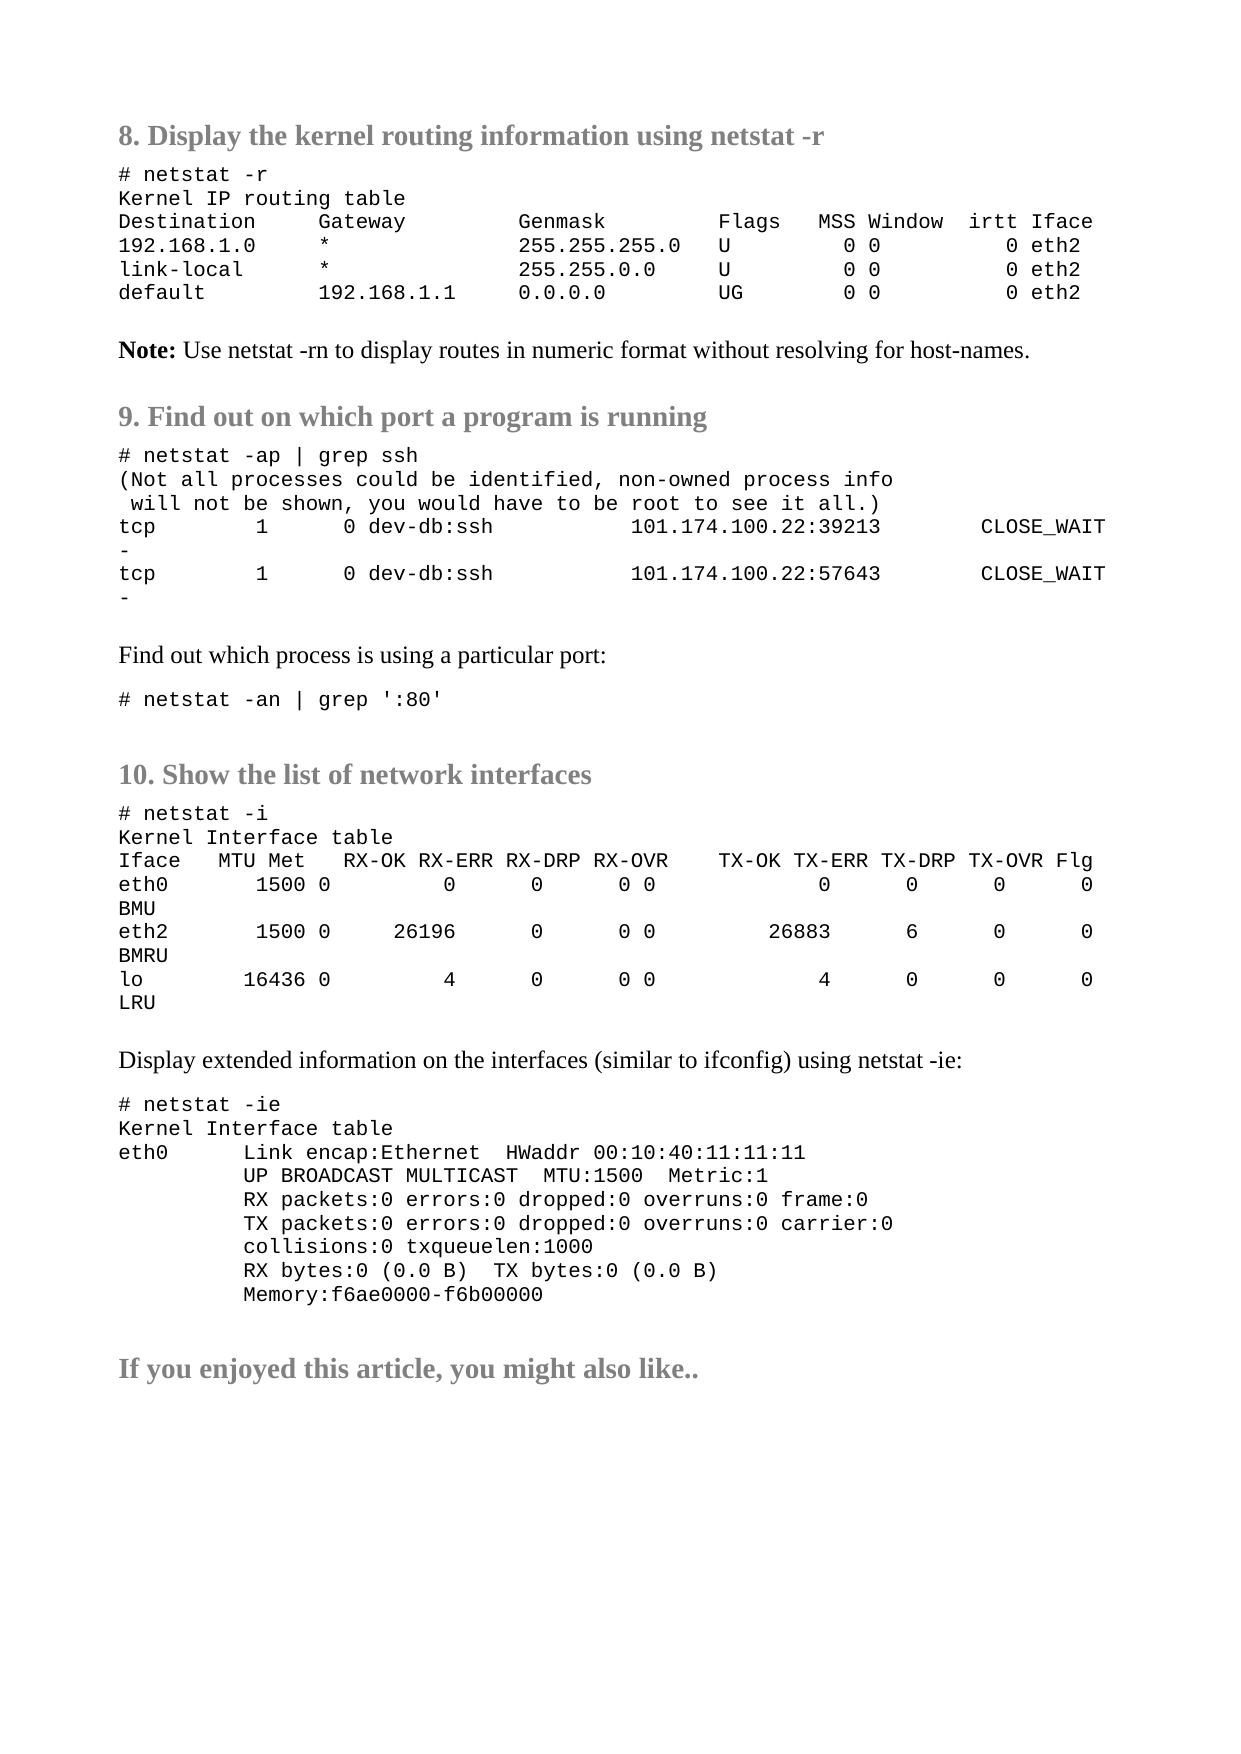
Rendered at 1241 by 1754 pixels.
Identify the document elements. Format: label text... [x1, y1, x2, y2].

text Kernel Interface table [118, 827, 1122, 850]
text Iface MTU Met RX-OK RX-ERR RX-DRP RX-OVR TX-OK TX-ERR TX-DRP TX-OVR Flg [118, 850, 1122, 874]
subtitle 10. Show the list of network interfaces [118, 757, 1122, 791]
subtitle 9. Find out on which port a program is running [118, 399, 1122, 433]
text eth0 1500 0 0 0 0 0 0 0 0 0 BMU [118, 874, 1122, 921]
subtitle If you enjoyed this article, you might also like.. [118, 1351, 1122, 1385]
text tcp 1 0 dev-db:ssh 101.174.100.22:39213 CLOSE_WAIT - [118, 516, 1122, 563]
text # netstat -i [118, 803, 1122, 827]
text link-local * 255.255.0.0 U 0 0 0 eth2 [118, 259, 1122, 282]
text eth2 1500 0 26196 0 0 0 26883 6 0 0 BMRU [118, 921, 1122, 968]
subtitle 8. Display the kernel routing information using netstat -r [118, 118, 1122, 152]
text lo 16436 0 4 0 0 0 4 0 0 0 LRU [118, 968, 1122, 1016]
text 192.168.1.0 * 255.255.255.0 U 0 0 0 eth2 [118, 235, 1122, 259]
text # netstat -ap | grep ssh [118, 445, 1122, 469]
text Find out which process is using a particular port: [118, 640, 1122, 669]
text eth0 Link encap:Ethernet HWaddr 00:10:40:11:11:11 [118, 1142, 1122, 1165]
text default 192.168.1.1 0.0.0.0 UG 0 0 0 eth2 [118, 282, 1122, 306]
text tcp 1 0 dev-db:ssh 101.174.100.22:57643 CLOSE_WAIT - [118, 563, 1122, 611]
text # netstat -ie [118, 1094, 1122, 1118]
text # netstat -r [118, 164, 1122, 188]
text Note: Use netstat -rn to display routes in numeric format without resolving for host-names. [118, 336, 1122, 364]
text Kernel IP routing table [118, 188, 1122, 211]
text Memory:f6ae0000-f6b00000 [118, 1283, 1122, 1307]
text (Not all processes could be identified, non-owned process info [118, 469, 1122, 492]
text collisions:0 txqueuelen:1000 [118, 1236, 1122, 1260]
text RX bytes:0 (0.0 B) TX bytes:0 (0.0 B) [118, 1260, 1122, 1283]
text # netstat -an | grep ':80' [118, 689, 1122, 713]
text RX packets:0 errors:0 dropped:0 overruns:0 frame:0 [118, 1189, 1122, 1213]
text Destination Gateway Genmask Flags MSS Window irtt Iface [118, 211, 1122, 235]
text will not be shown, you would have to be root to see it all.) [118, 492, 1122, 516]
text Display extended information on the interfaces (similar to ifconfig) using netstat -ie: [118, 1045, 1122, 1074]
text Kernel Interface table [118, 1118, 1122, 1142]
text UP BROADCAST MULTICAST MTU:1500 Metric:1 [118, 1165, 1122, 1189]
text TX packets:0 errors:0 dropped:0 overruns:0 carrier:0 [118, 1213, 1122, 1236]
